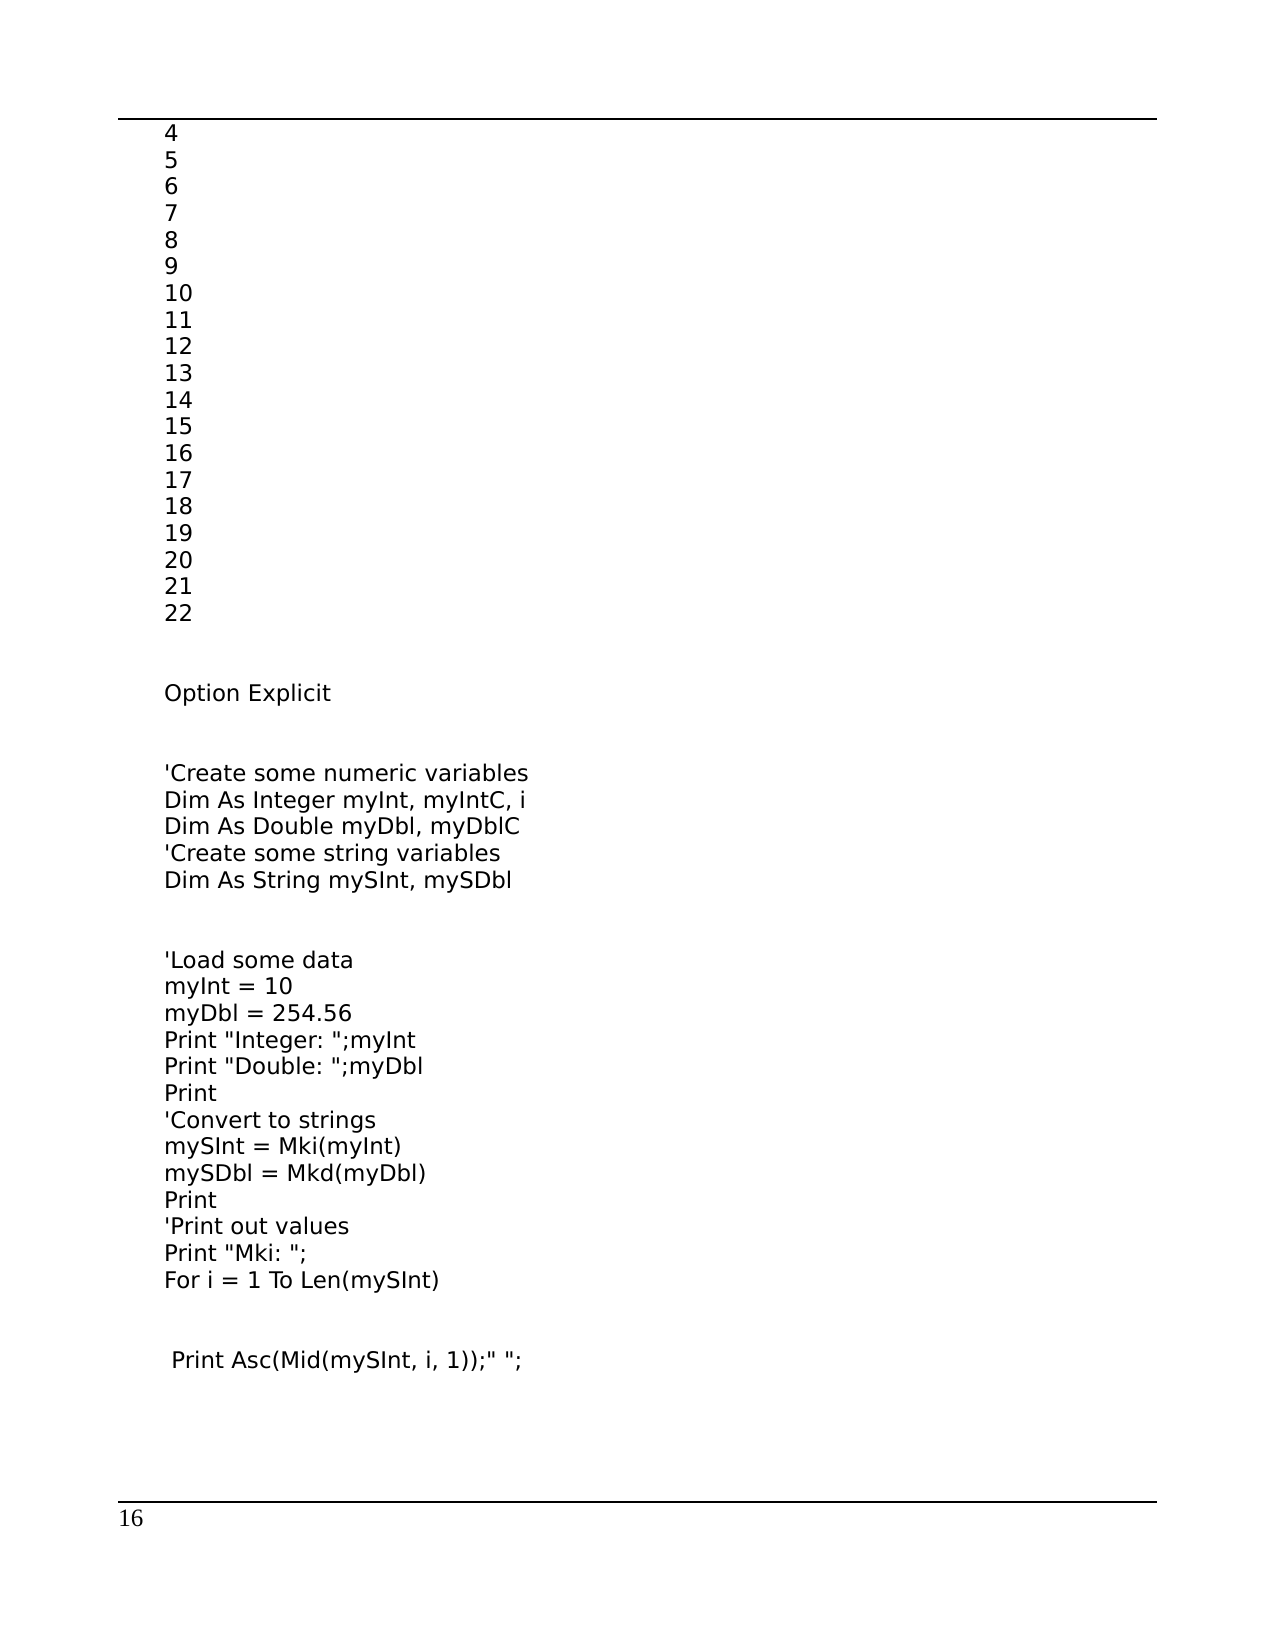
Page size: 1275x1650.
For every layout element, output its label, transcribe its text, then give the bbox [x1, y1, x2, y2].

text 15 [118, 413, 1157, 440]
text 12 [118, 333, 1157, 360]
text 8 [118, 227, 1157, 253]
text Print "Mki: "; [118, 1240, 1157, 1267]
text 19 [118, 520, 1157, 547]
text 'Convert to strings [118, 1107, 1157, 1133]
text 17 [118, 467, 1157, 493]
text 20 [118, 547, 1157, 573]
text 'Create some numeric variables [118, 760, 1157, 787]
text Print Asc(Mid(mySInt, i, 1));" "; [118, 1347, 1157, 1373]
text 14 [118, 387, 1157, 413]
text 21 [118, 573, 1157, 600]
text For i = 1 To Len(mySInt) [118, 1267, 1157, 1293]
text 16 [118, 440, 1157, 467]
text 'Print out values [118, 1213, 1157, 1240]
text 4 [118, 120, 1157, 147]
text Print [118, 1187, 1157, 1213]
text 6 [118, 173, 1157, 200]
text 'Load some data [118, 947, 1157, 973]
text 5 [118, 147, 1157, 173]
text 7 [118, 200, 1157, 227]
text Print [118, 1080, 1157, 1107]
text myInt = 10 [118, 973, 1157, 1000]
text 'Create some string variables [118, 840, 1157, 867]
text Option Explicit [118, 680, 1157, 707]
text Print "Double: ";myDbl [118, 1053, 1157, 1080]
text 13 [118, 360, 1157, 387]
text Print "Integer: ";myInt [118, 1027, 1157, 1053]
text 22 [118, 600, 1157, 627]
text myDbl = 254.56 [118, 1000, 1157, 1027]
text Dim As Integer myInt, myIntC, i [118, 787, 1157, 813]
text mySInt = Mki(myInt) [118, 1133, 1157, 1160]
text 9 [118, 253, 1157, 280]
text Dim As String mySInt, mySDbl [118, 867, 1157, 893]
text 10 [118, 280, 1157, 307]
text 11 [118, 307, 1157, 333]
text 18 [118, 493, 1157, 520]
text mySDbl = Mkd(myDbl) [118, 1160, 1157, 1187]
text Dim As Double myDbl, myDblC [118, 813, 1157, 840]
